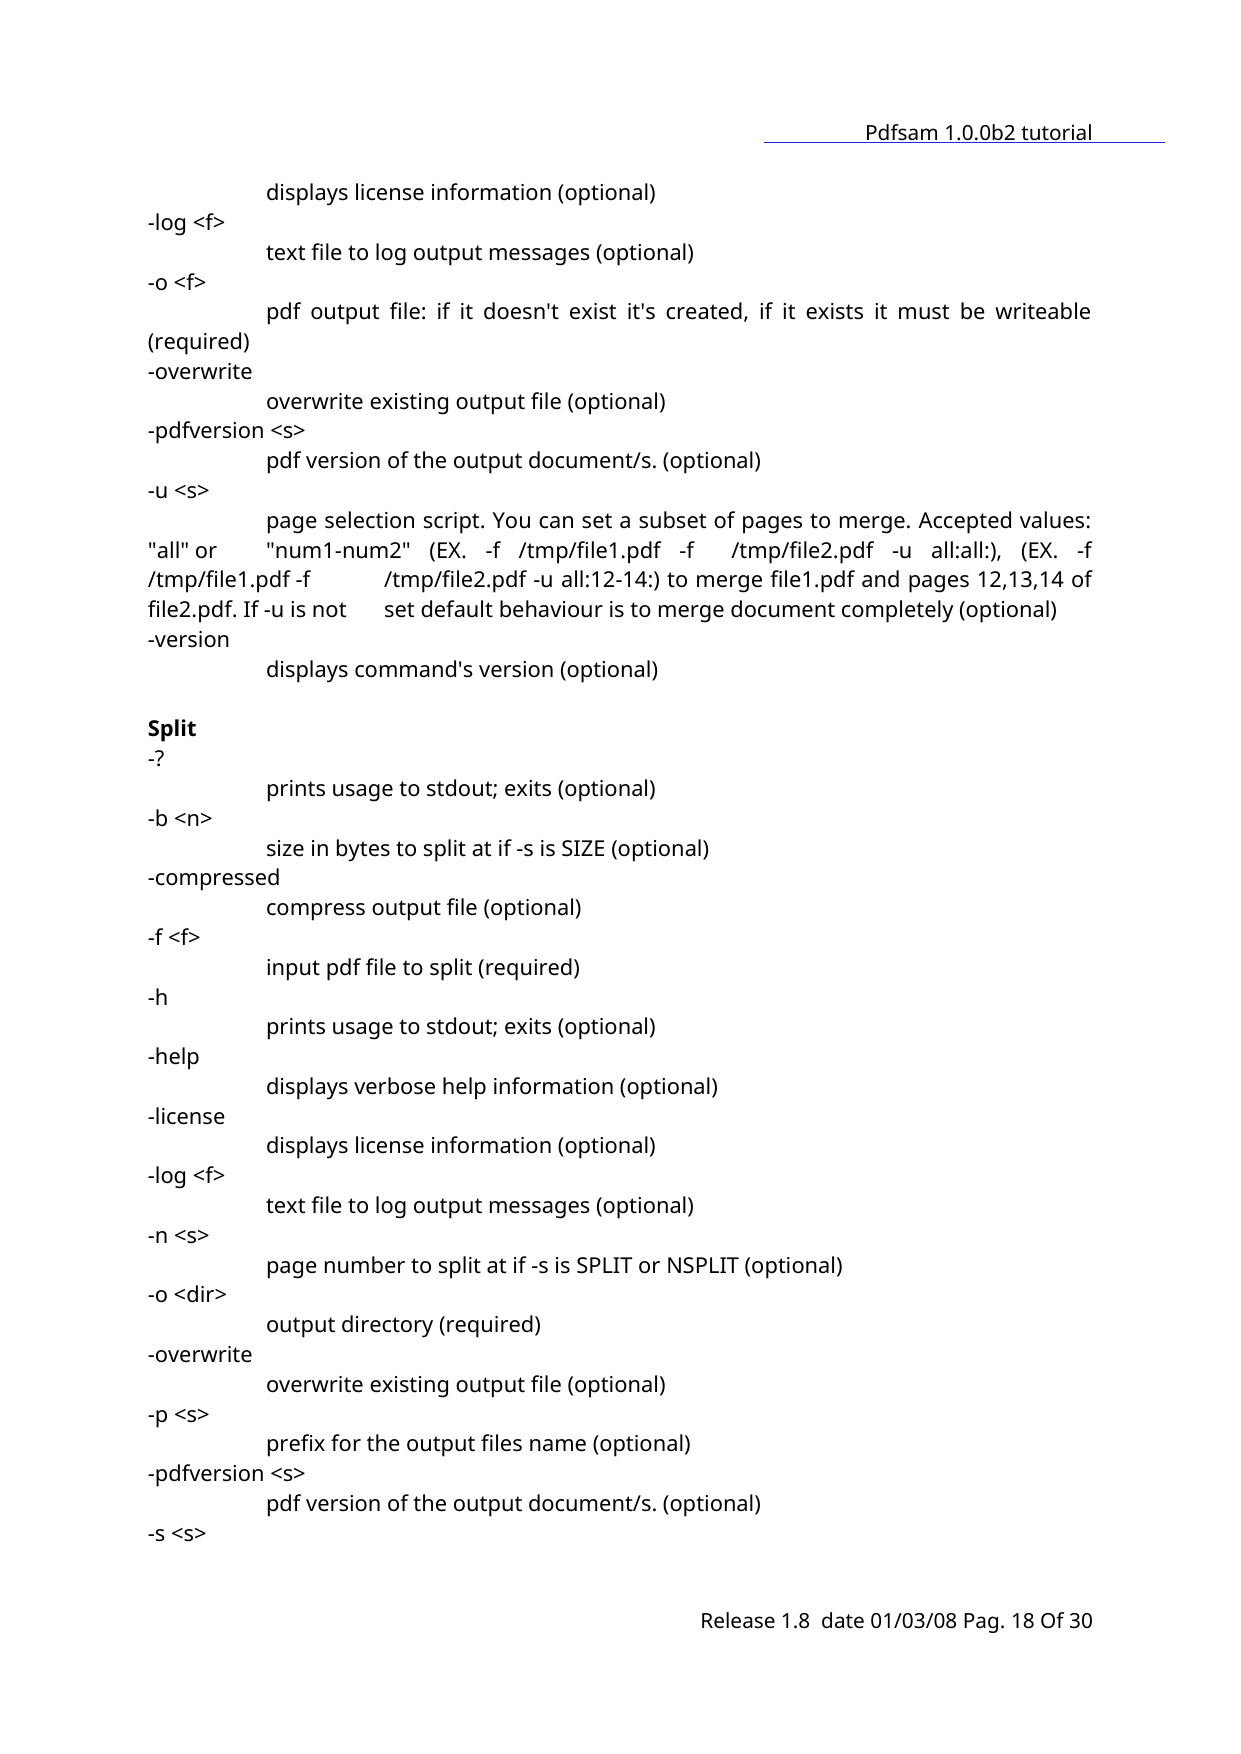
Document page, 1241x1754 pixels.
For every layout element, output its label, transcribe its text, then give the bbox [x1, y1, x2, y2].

text -log <f> [148, 1160, 1093, 1190]
text pdf version of the output document/s. (optional) [148, 1488, 1093, 1518]
text -license [148, 1101, 1093, 1130]
text -u <s> [148, 475, 1093, 505]
text output directory (required) [148, 1309, 1093, 1339]
text input pdf file to split (required) [148, 952, 1093, 981]
text -overwrite [148, 1339, 1093, 1369]
text -overwrite [148, 356, 1093, 386]
text prints usage to stdout; exits (optional) [148, 773, 1093, 803]
text -o <f> [148, 266, 1093, 296]
text compress output file (optional) [148, 892, 1093, 922]
text prints usage to stdout; exits (optional) [148, 1011, 1093, 1041]
text pdf version of the output document/s. (optional) [148, 445, 1093, 475]
text -o <dir> [148, 1279, 1093, 1309]
text size in bytes to split at if -s is SIZE (optional) [148, 832, 1093, 862]
text prefix for the output files name (optional) [148, 1428, 1093, 1458]
text Split [148, 713, 1093, 743]
text -n <s> [148, 1220, 1093, 1249]
text page selection script. You can set a subset of pages to merge. Accepted values: "all" or "num1-num2" (EX. -f /tmp/file1.pdf -f /tmp/file2.pdf -u all:all:), (EX. -f /tmp/file1.pdf -f /tmp/file2.pdf -u all:12-14:) to merge file1.pdf and pages 12,13,14 of file2.pdf. If -u is not set default behaviour is to merge document completely (optional) [148, 505, 1093, 624]
text -s <s> [148, 1518, 1093, 1547]
text -f <f> [148, 922, 1093, 952]
text -version [148, 624, 1093, 654]
text -p <s> [148, 1398, 1093, 1428]
text -log <f> [148, 207, 1093, 237]
text page number to split at if -s is SPLIT or NSPLIT (optional) [148, 1249, 1093, 1279]
text -h [148, 981, 1093, 1011]
text text file to log output messages (optional) [148, 237, 1093, 266]
text -pdfversion <s> [148, 415, 1093, 445]
text overwrite existing output file (optional) [148, 386, 1093, 415]
text displays license information (optional) [148, 177, 1093, 207]
text pdf output file: if it doesn't exist it's created, if it exists it must be writeable (required) [148, 296, 1093, 356]
text displays license information (optional) [148, 1130, 1093, 1160]
text -b <n> [148, 803, 1093, 832]
text -? [148, 743, 1093, 773]
text -help [148, 1041, 1093, 1071]
text -compressed [148, 862, 1093, 892]
text -pdfversion <s> [148, 1458, 1093, 1488]
text displays verbose help information (optional) [148, 1071, 1093, 1101]
text text file to log output messages (optional) [148, 1190, 1093, 1220]
text displays command's version (optional) [148, 654, 1093, 683]
text overwrite existing output file (optional) [148, 1369, 1093, 1398]
